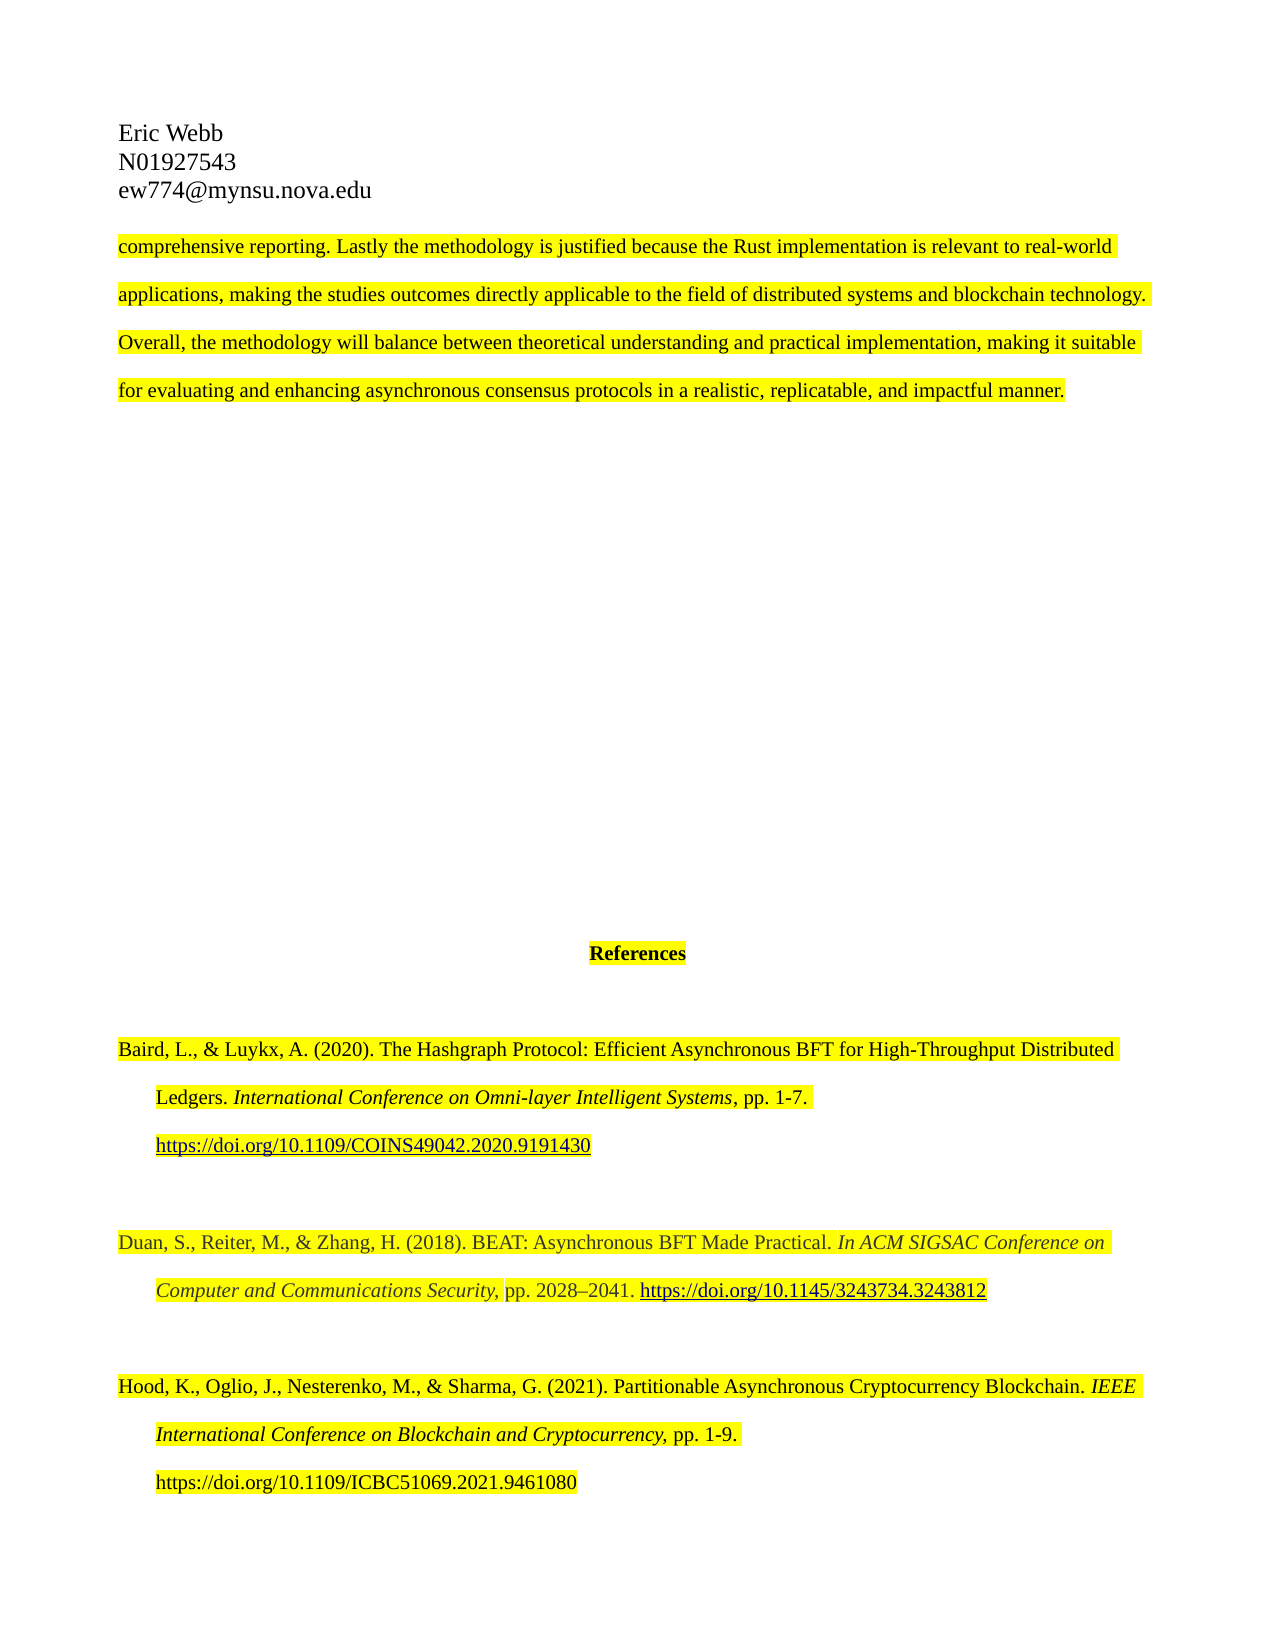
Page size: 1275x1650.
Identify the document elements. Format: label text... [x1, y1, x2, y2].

subtitle References [118, 941, 1157, 965]
text Baird, L., & Luykx, A. (2020). The Hashgraph Protocol: Efficient Asynchronous BFT for High-Throughput Distributed Ledgers. International Conference on Omni-layer Intelligent Systems, pp. 1-7. https://doi.org/10.1109/COINS49042.2020.9191430 [118, 1037, 1157, 1157]
text comprehensive reporting. Lastly the methodology is justified because the Rust implementation is relevant to real-world applications, making the studies outcomes directly applicable to the field of distributed systems and blockchain technology. Overall, the methodology will balance between theoretical understanding and practical implementation, making it suitable for evaluating and enhancing asynchronous consensus protocols in a realistic, replicatable, and impactful manner. [118, 234, 1157, 402]
text Hood, K., Oglio, J., Nesterenko, M., & Sharma, G. (2021). Partitionable Asynchronous Cryptocurrency Blockchain. IEEE International Conference on Blockchain and Cryptocurrency, pp. 1-9. https://doi.org/10.1109/ICBC51069.2021.9461080 [118, 1374, 1157, 1494]
text Duan, S., Reiter, M., & Zhang, H. (2018). BEAT: Asynchronous BFT Made Practical. In ACM SIGSAC Conference on Computer and Communications Security, pp. 2028–2041. https://doi.org/10.1145/3243734.3243812 [118, 1230, 1157, 1302]
